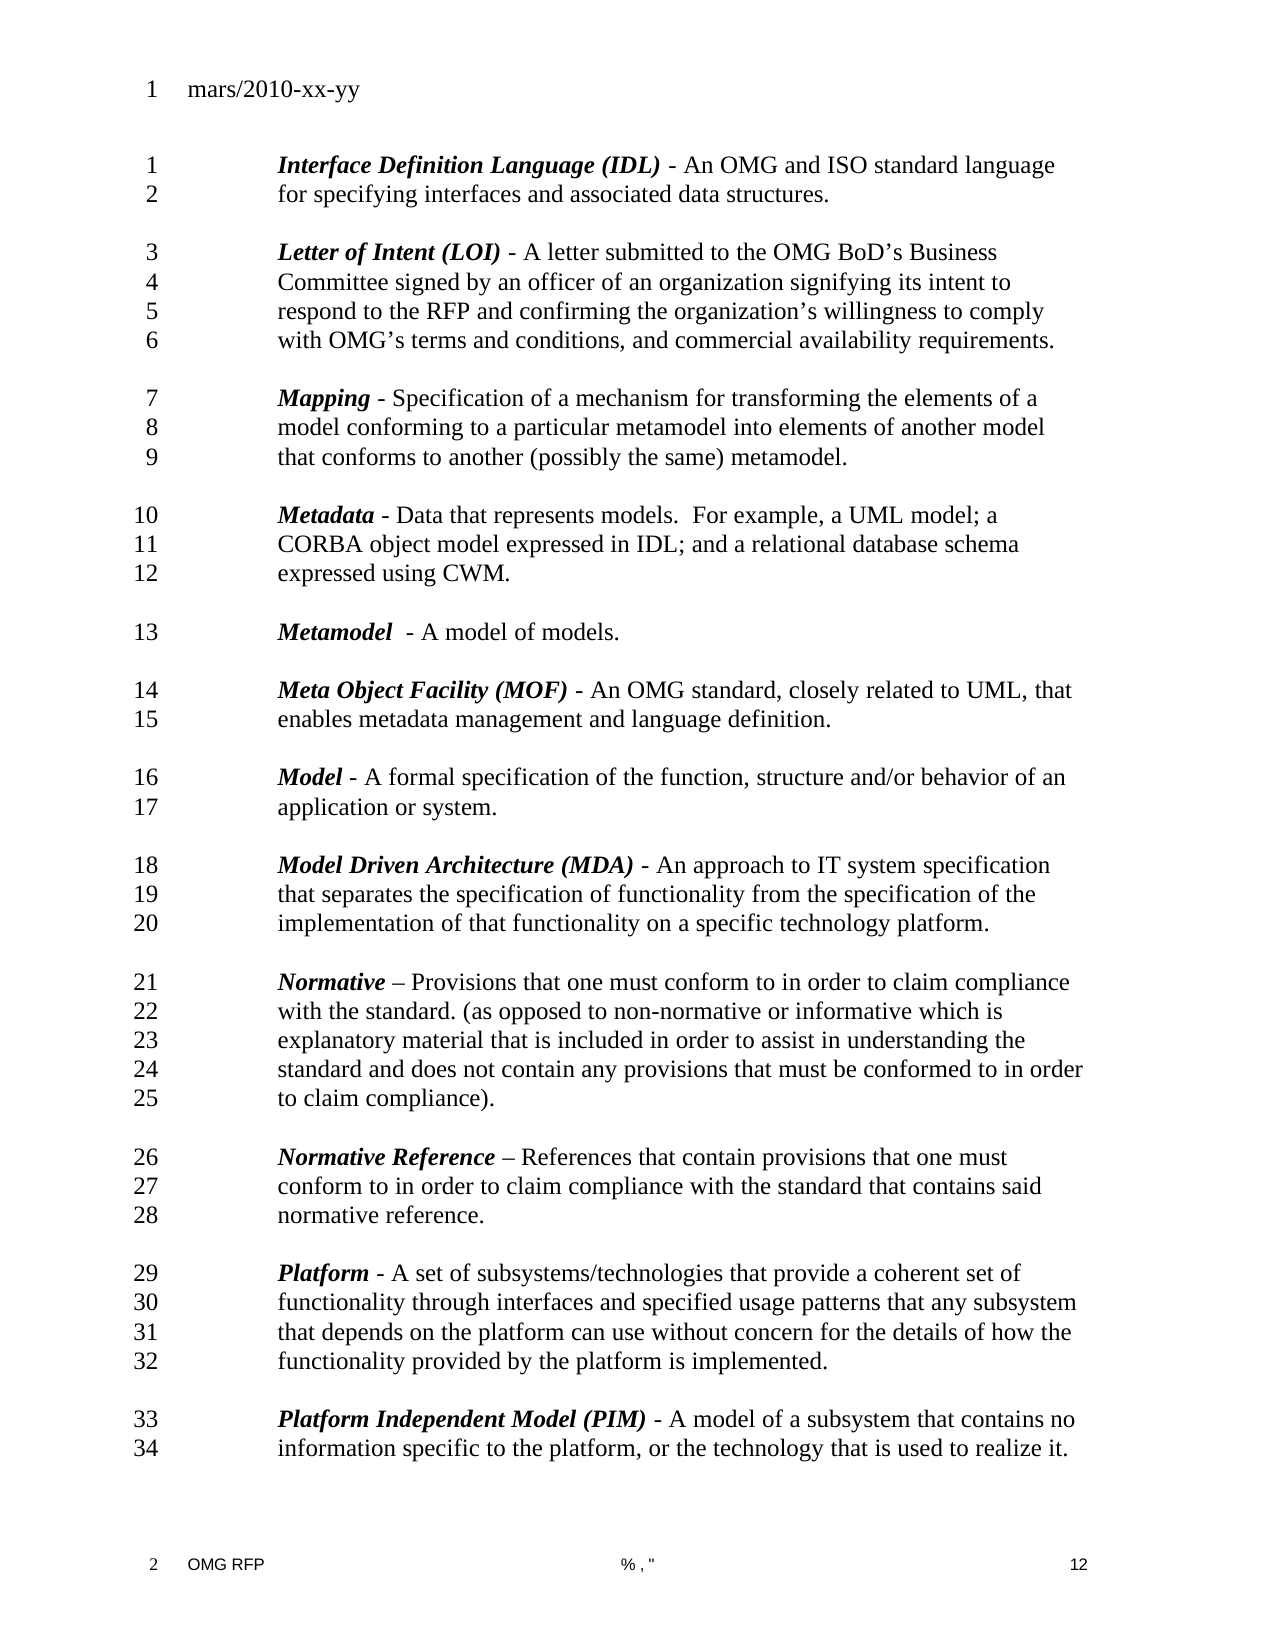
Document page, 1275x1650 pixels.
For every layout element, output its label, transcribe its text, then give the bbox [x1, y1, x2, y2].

text Meta Object Facility (MOF) - An OMG standard, closely related to UML, that enables metadata management and language definition. [277, 675, 1087, 733]
text Model Driven Architecture (MDA) - An approach to IT system specification that separates the specification of functionality from the specification of the implementation of that functionality on a specific technology platform. [277, 850, 1087, 937]
text Normative Reference – References that contain provisions that one must conform to in order to claim compliance with the standard that contains said normative reference. [277, 1142, 1087, 1229]
text Platform - A set of subsystems/technologies that provide a coherent set of functionality through interfaces and specified usage patterns that any subsystem that depends on the platform can use without concern for the details of how the functionality provided by the platform is implemented. [277, 1258, 1087, 1375]
text Metamodel - A model of models. [277, 617, 1087, 646]
text Metadata - Data that represents models. For example, a UML model; a CORBA object model expressed in IDL; and a relational database schema expressed using CWM. [277, 500, 1087, 587]
text Platform Independent Model (PIM) - A model of a subsystem that contains no information specific to the platform, or the technology that is used to realize it. [277, 1404, 1087, 1462]
text Letter of Intent (LOI) - A letter submitted to the OMG BoD’s Business Committee signed by an officer of an organization signifying its intent to respond to the RFP and confirming the organization’s willingness to comply with OMG’s terms and conditions, and commercial availability requirements. [277, 237, 1087, 354]
text Model - A formal specification of the function, structure and/or behavior of an application or system. [277, 762, 1087, 821]
text Normative – Provisions that one must conform to in order to claim compliance with the standard. (as opposed to non-normative or informative which is explanatory material that is included in order to assist in understanding the standard and does not contain any provisions that must be conformed to in order to claim compliance). [277, 967, 1087, 1112]
text Interface Definition Language (IDL) - An OMG and ISO standard language for specifying interfaces and associated data structures. [277, 150, 1087, 208]
text Mapping - Specification of a mechanism for transforming the elements of a model conforming to a particular metamodel into elements of another model that conforms to another (possibly the same) metamodel. [277, 383, 1087, 471]
